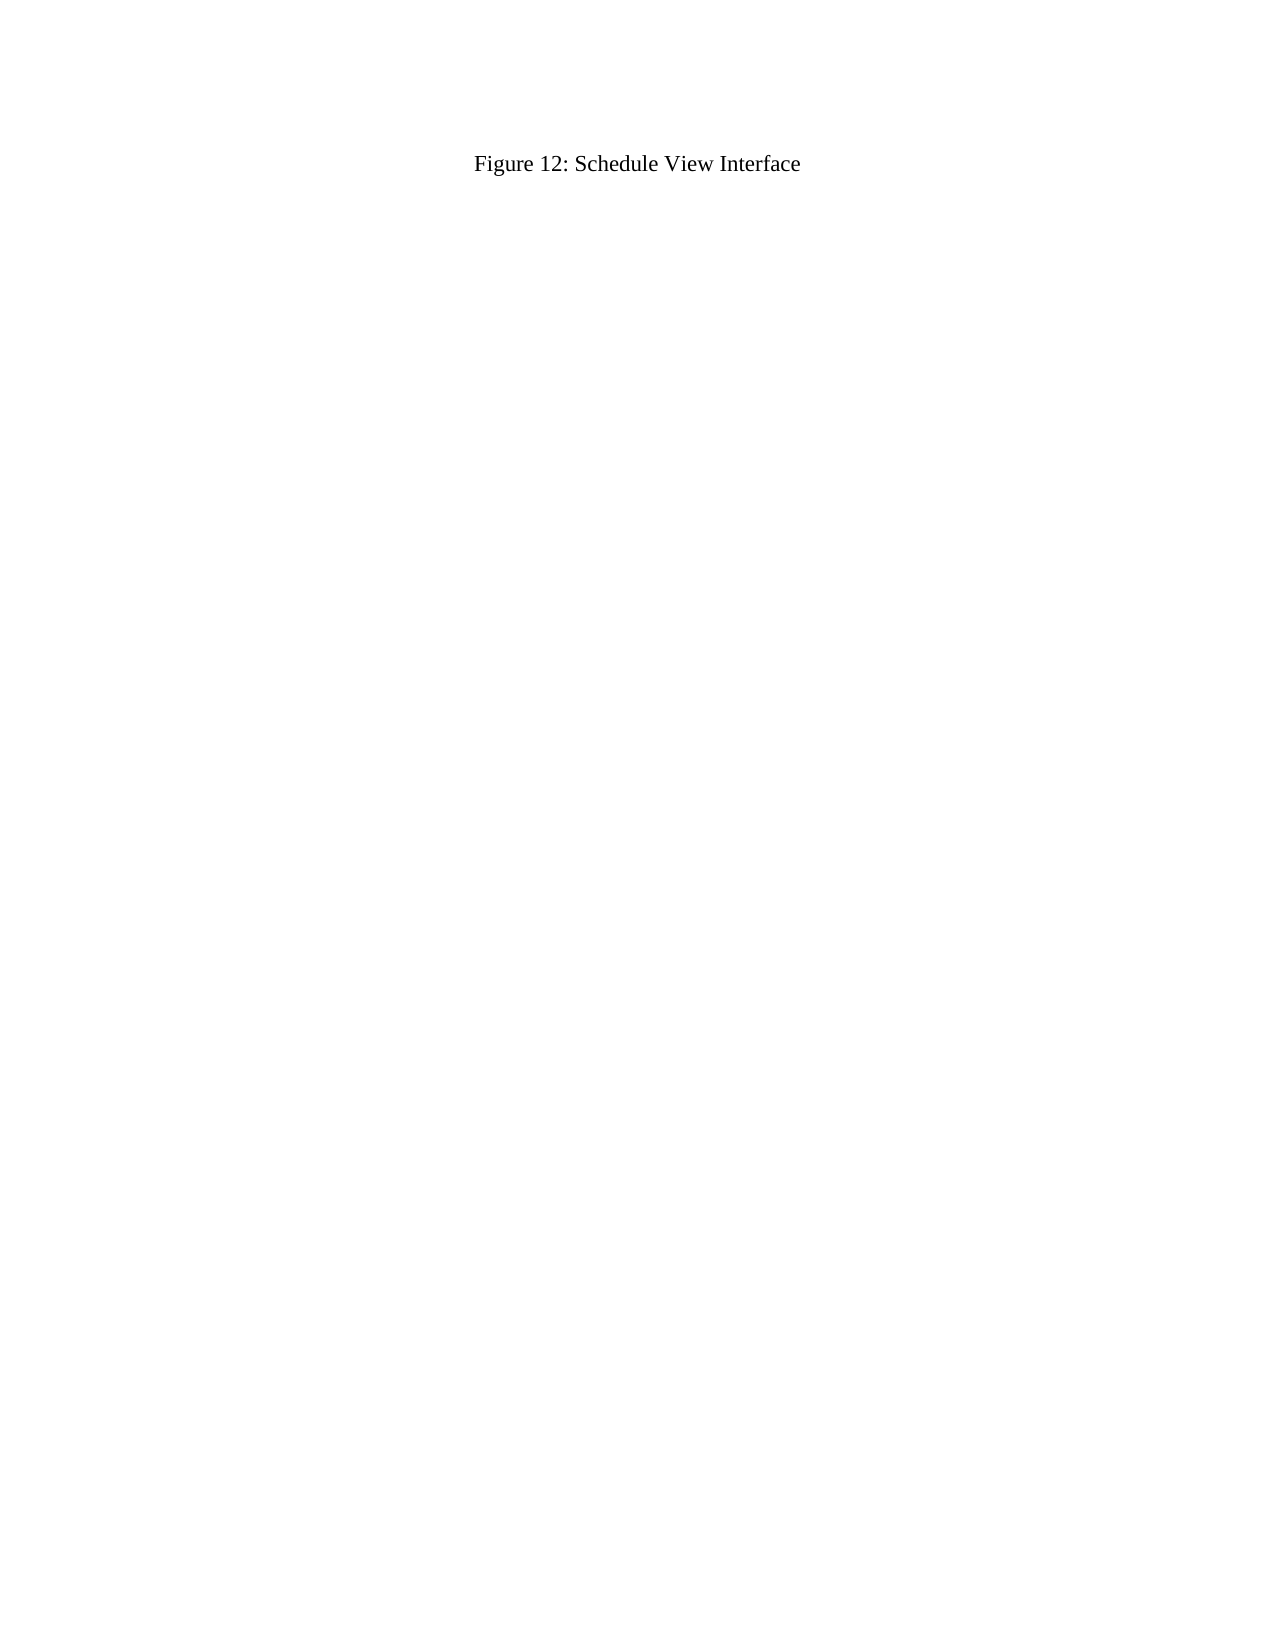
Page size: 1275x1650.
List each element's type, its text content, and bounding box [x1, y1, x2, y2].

text Figure 12: Schedule View Interface [187, 150, 1087, 176]
